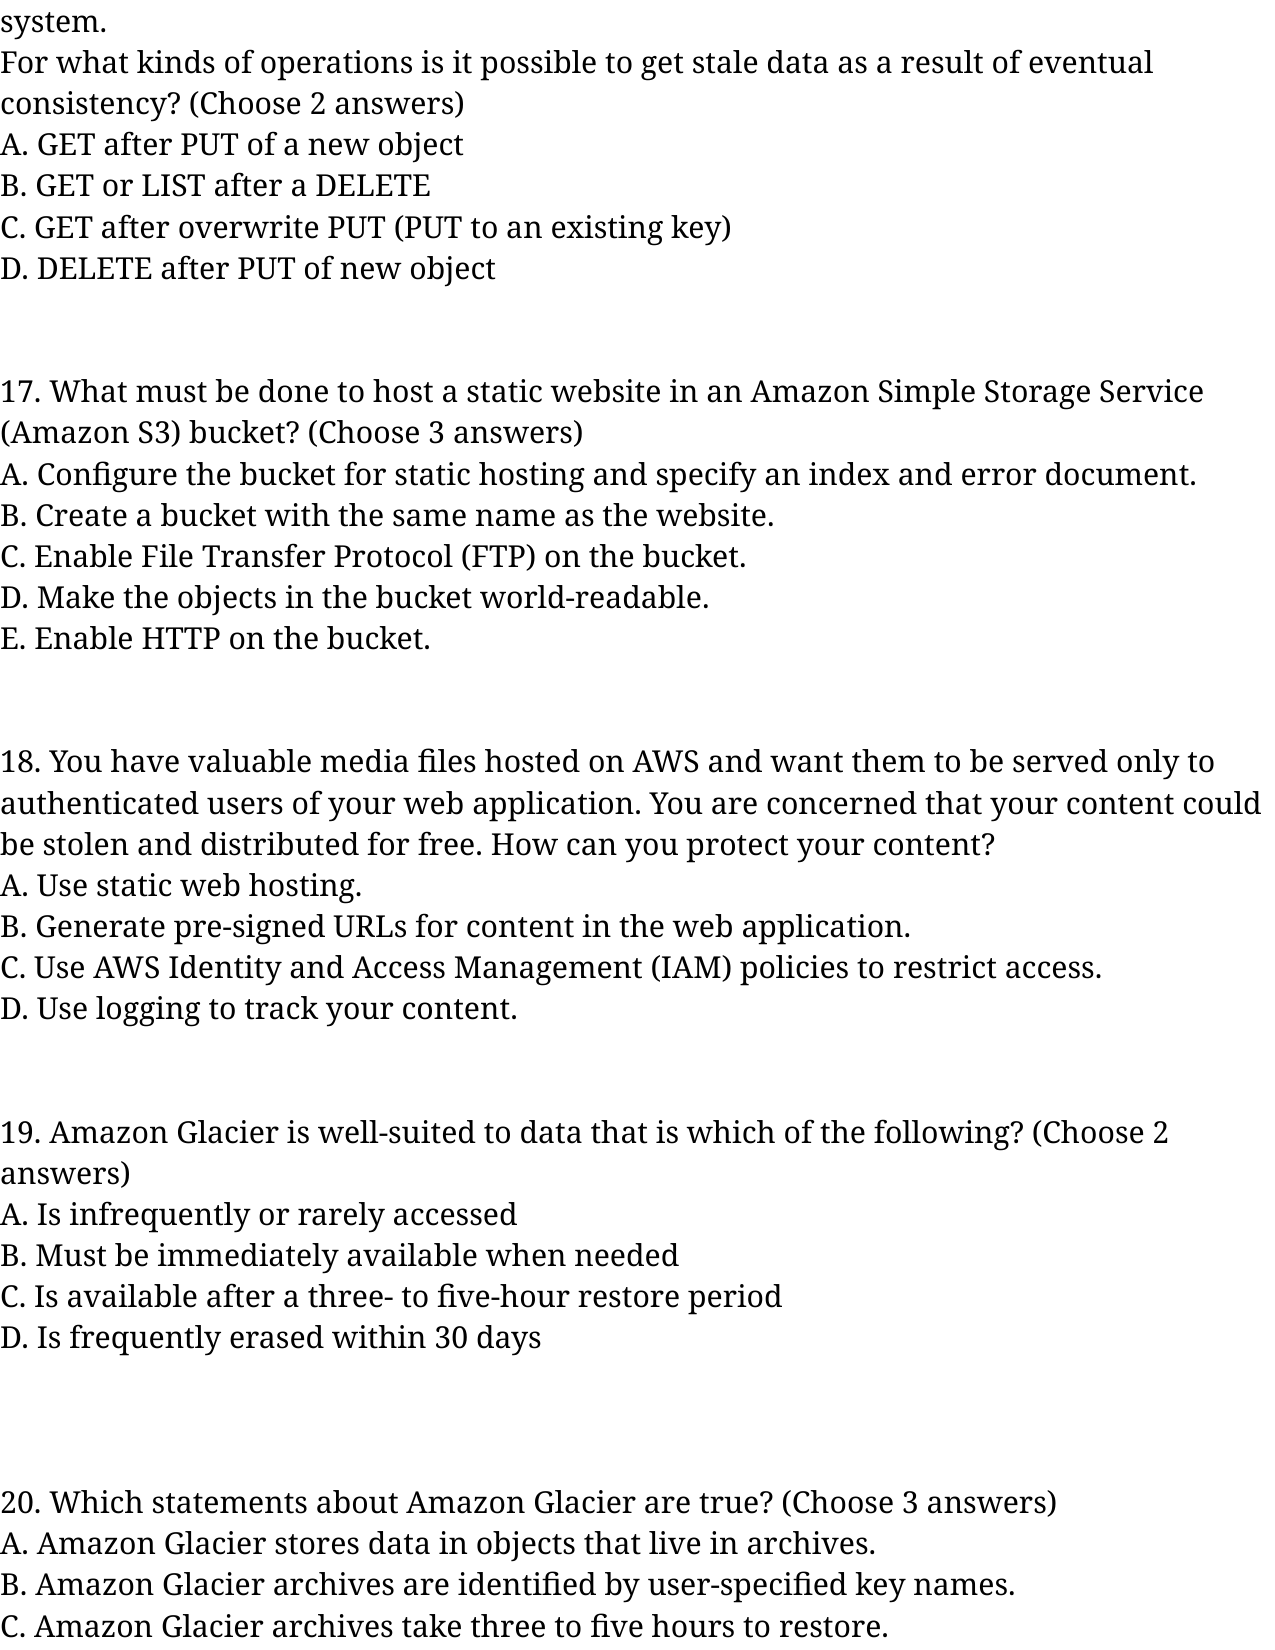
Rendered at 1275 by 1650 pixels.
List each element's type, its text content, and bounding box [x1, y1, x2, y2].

text B. Create a bucket with the same name as the website. [0, 494, 1275, 535]
text A. Is infrequently or rarely accessed [0, 1193, 1275, 1234]
text For what kinds of operations is it possible to get stale data as a result of eventual [0, 41, 1275, 82]
text D. Is frequently erased within 30 days [0, 1317, 1275, 1358]
text D. Use logging to track your content. [0, 987, 1275, 1029]
text C. Amazon Glacier archives take three to five hours to restore. [0, 1605, 1275, 1646]
text C. Is available after a three- to five-hour restore period [0, 1276, 1275, 1317]
text A. Amazon Glacier stores data in objects that live in archives. [0, 1522, 1275, 1563]
text 20. Which statements about Amazon Glacier are true? (Choose 3 answers) [0, 1481, 1275, 1522]
text A. GET after PUT of a new object [0, 123, 1275, 164]
text A. Configure the bucket for static hosting and specify an index and error document. [0, 453, 1275, 494]
text C. Use AWS Identity and Access Management (IAM) policies to restrict access. [0, 946, 1275, 987]
text B. Generate pre-signed URLs for content in the web application. [0, 905, 1275, 946]
text authenticated users of your web application. You are concerned that your content could [0, 782, 1275, 823]
text 18. You have valuable media files hosted on AWS and want them to be served only to [0, 741, 1275, 782]
text C. GET after overwrite PUT (PUT to an existing key) [0, 206, 1275, 247]
text C. Enable File Transfer Protocol (FTP) on the bucket. [0, 535, 1275, 576]
text E. Enable HTTP on the bucket. [0, 617, 1275, 658]
text B. Amazon Glacier archives are identified by user-specified key names. [0, 1563, 1275, 1605]
text 17. What must be done to host a static website in an Amazon Simple Storage Service [0, 370, 1275, 411]
text consistency? (Choose 2 answers) [0, 82, 1275, 123]
text B. GET or LIST after a DELETE [0, 164, 1275, 206]
text system. [0, 0, 1275, 41]
text D. DELETE after PUT of new object [0, 247, 1275, 288]
text 19. Amazon Glacier is well-suited to data that is which of the following? (Choose 2 answers) [0, 1111, 1275, 1193]
text D. Make the objects in the bucket world-readable. [0, 576, 1275, 617]
text B. Must be immediately available when needed [0, 1234, 1275, 1276]
text A. Use static web hosting. [0, 864, 1275, 905]
text be stolen and distributed for free. How can you protect your content? [0, 823, 1275, 864]
text (Amazon S3) bucket? (Choose 3 answers) [0, 411, 1275, 453]
